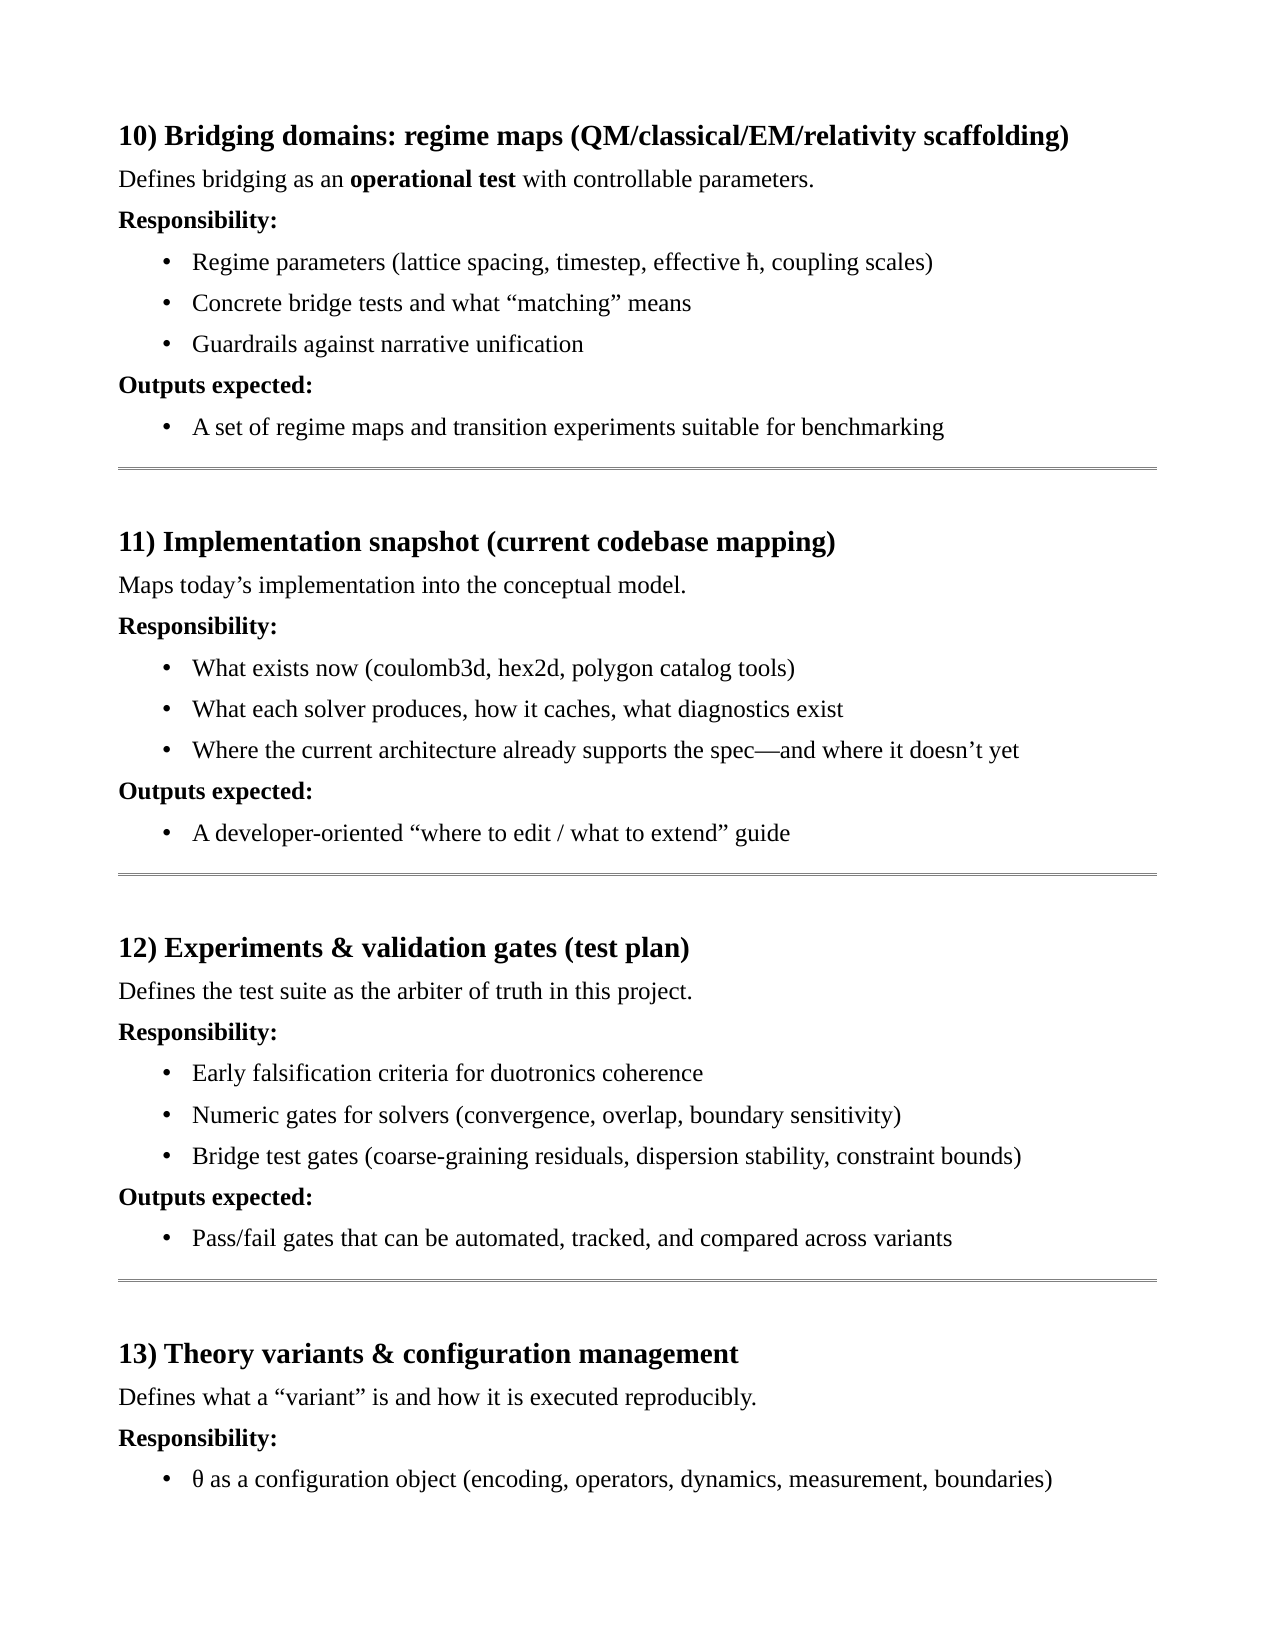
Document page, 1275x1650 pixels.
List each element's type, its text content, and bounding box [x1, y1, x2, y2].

text Responsibility: [118, 205, 1157, 234]
subtitle 11) Implementation snapshot (current codebase mapping) [118, 524, 1157, 558]
list Regime parameters (lattice spacing, timestep, effective ħ, coupling scales) [162, 247, 1157, 275]
subtitle 12) Experiments & validation gates (test plan) [118, 930, 1157, 963]
text Defines the test suite as the arbiter of truth in this project. [118, 976, 1157, 1005]
list Concrete bridge tests and what “matching” means [162, 288, 1157, 317]
list Numeric gates for solvers (convergence, overlap, boundary sensitivity) [162, 1100, 1157, 1128]
text Maps today’s implementation into the conceptual model. [118, 570, 1157, 599]
text Responsibility: [118, 611, 1157, 640]
text Outputs expected: [118, 776, 1157, 805]
list Guardrails against narrative unification [162, 329, 1157, 358]
text Outputs expected: [118, 370, 1157, 399]
list A developer-oriented “where to edit / what to extend” guide [162, 818, 1157, 846]
text Responsibility: [118, 1423, 1157, 1452]
subtitle 10) Bridging domains: regime maps (QM/classical/EM/relativity scaffolding) [118, 118, 1157, 152]
list What exists now (coulomb3d, hex2d, polygon catalog tools) [162, 653, 1157, 681]
list θ as a configuration object (encoding, operators, dynamics, measurement, boundaries) [162, 1464, 1157, 1493]
list Bridge test gates (coarse-graining residuals, dispersion stability, constraint bounds) [162, 1141, 1157, 1170]
text Defines bridging as an operational test with controllable parameters. [118, 164, 1157, 193]
list A set of regime maps and transition experiments suitable for benchmarking [162, 412, 1157, 440]
text Responsibility: [118, 1017, 1157, 1046]
text Defines what a “variant” is and how it is executed reproducibly. [118, 1382, 1157, 1411]
list What each solver produces, how it caches, what diagnostics exist [162, 694, 1157, 723]
list Pass/fail gates that can be automated, tracked, and compared across variants [162, 1223, 1157, 1252]
list Early falsification criteria for duotronics coherence [162, 1058, 1157, 1087]
list Where the current architecture already supports the spec—and where it doesn’t yet [162, 735, 1157, 764]
text Outputs expected: [118, 1182, 1157, 1211]
subtitle 13) Theory variants & configuration management [118, 1336, 1157, 1369]
